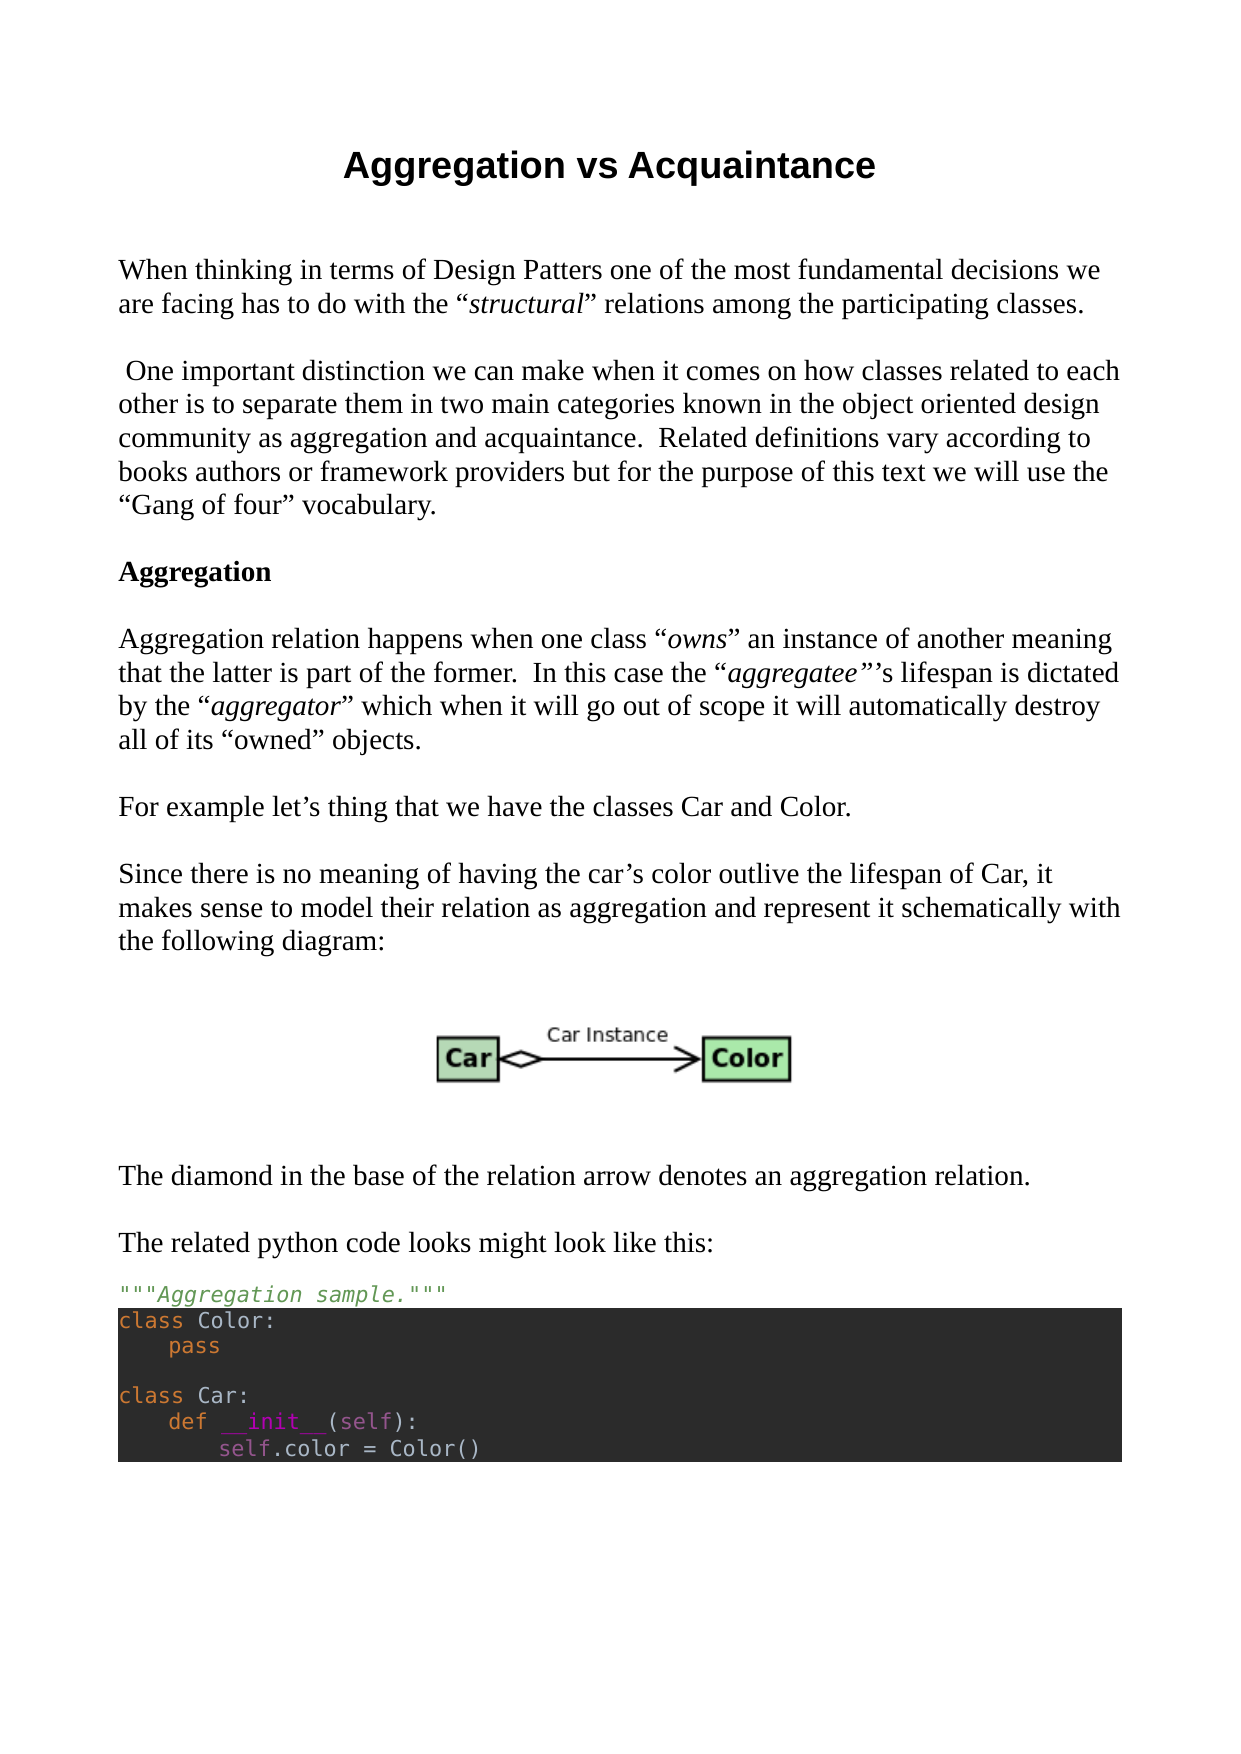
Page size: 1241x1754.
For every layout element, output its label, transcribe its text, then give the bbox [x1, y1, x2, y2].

text def __init__(self): [118, 1409, 1122, 1436]
text Aggregation [118, 554, 1122, 588]
text The related python code looks might look like this: [118, 1225, 1122, 1259]
text class Car: [118, 1383, 1122, 1409]
text One important distinction we can make when it comes on how classes related to each other is to separate them in two main categories known in the object oriented design community as aggregation and acquaintance. Related definitions vary according to books authors or framework providers but for the purpose of this text we will use the “Gang of four” vocabulary. [118, 353, 1122, 521]
text The diamond in the base of the relation arrow denotes an aggregation relation. [118, 1158, 1122, 1192]
picture [436, 1023, 804, 1110]
text For example let’s thing that we have the classes Car and Color. [118, 789, 1122, 823]
text pass [118, 1333, 1122, 1360]
text Since there is no meaning of having the car’s color outlive the lifespan of Car, it makes sense to model their relation as aggregation and represent it schematically with the following diagram: [118, 856, 1122, 957]
text When thinking in terms of Design Patters one of the most fundamental decisions we are facing has to do with the “structural” relations among the participating classes. [118, 252, 1122, 319]
text Aggregation relation happens when one class “owns” an instance of another meaning that the latter is part of the former. In this case the “aggregatee”’s lifespan is dictated by the “aggregator” which when it will go out of scope it will automatically destroy all of its “owned” objects. [118, 621, 1122, 756]
text """Aggregation sample.""" [118, 1282, 1122, 1308]
subtitle Aggregation vs Acquaintance [118, 143, 1122, 187]
text class Color: [118, 1308, 1122, 1333]
text self.color = Color() [118, 1436, 1122, 1462]
